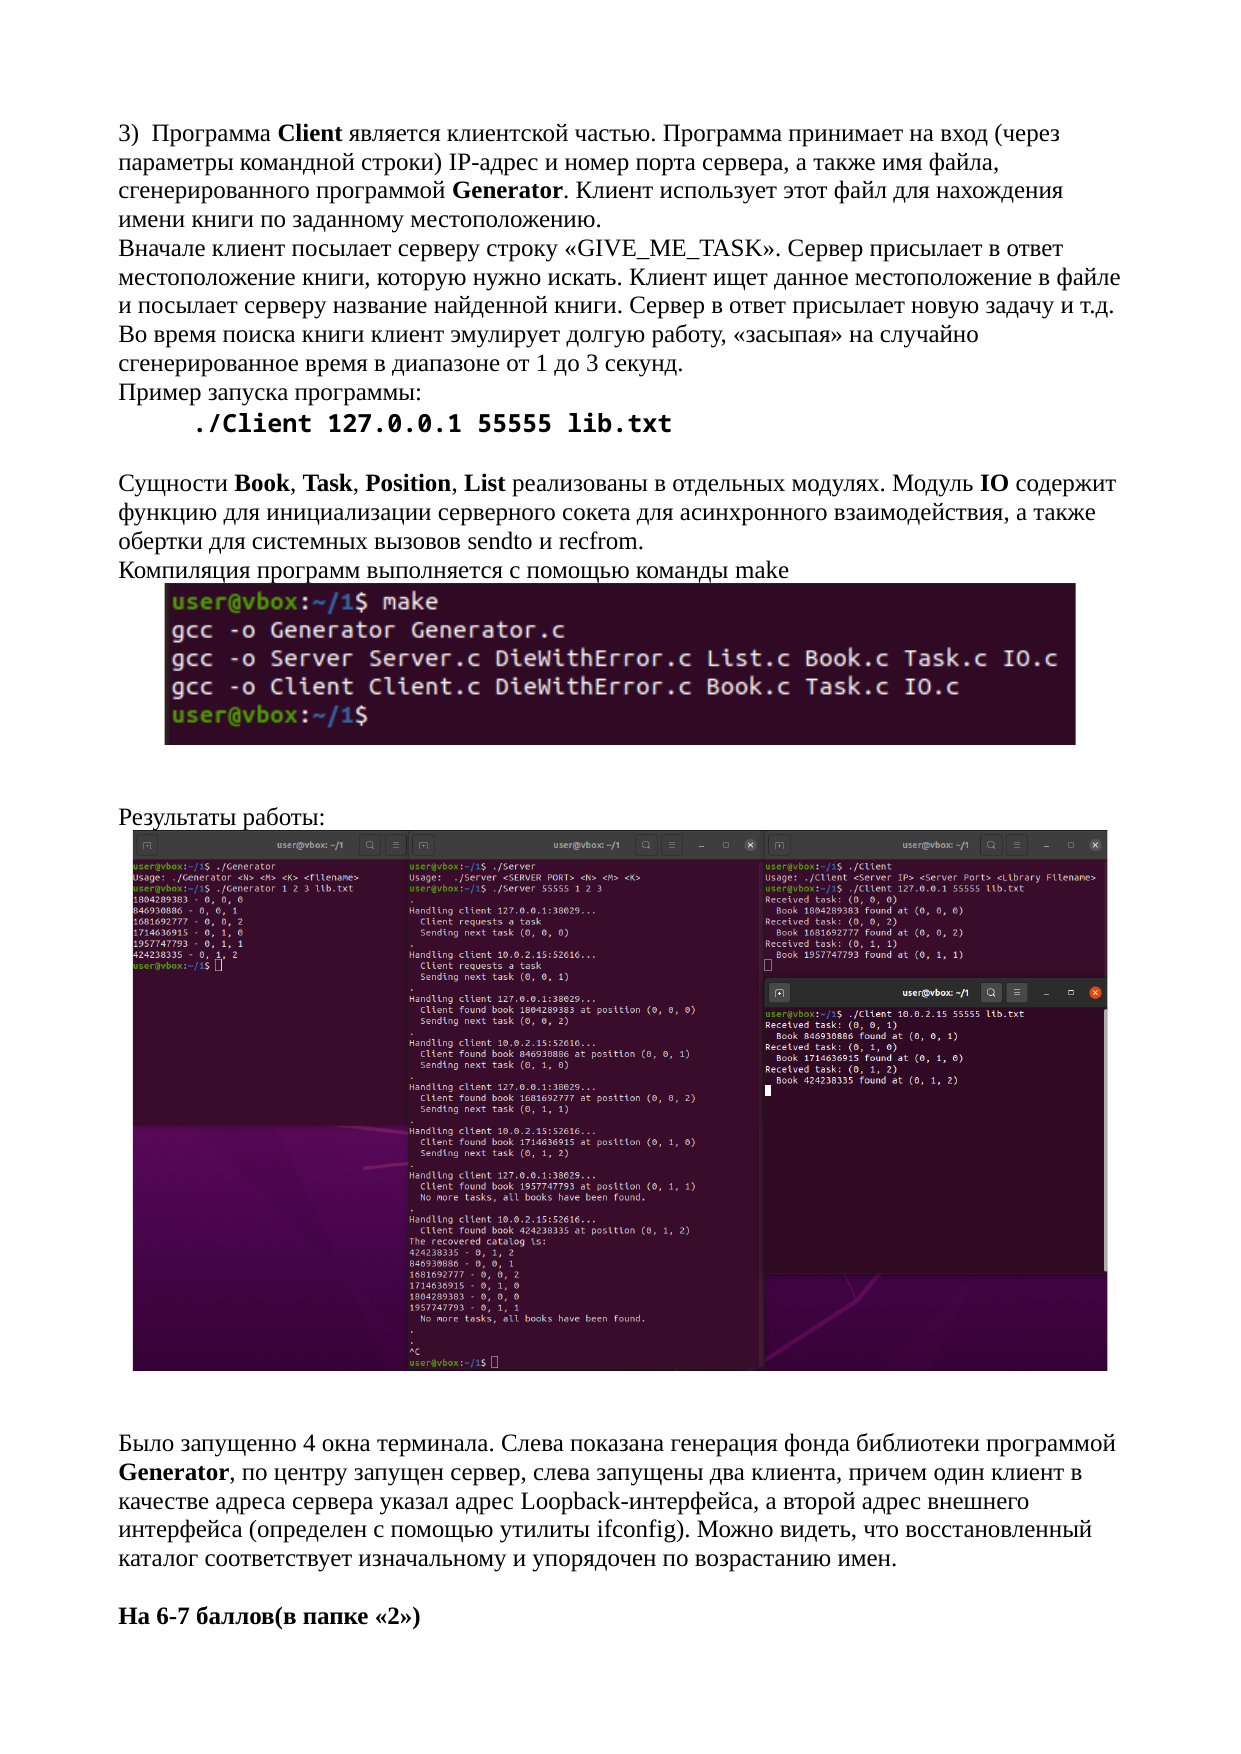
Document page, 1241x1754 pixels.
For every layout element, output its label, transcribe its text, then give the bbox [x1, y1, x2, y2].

text Вначале клиент посылает серверу строку «GIVE_ME_TASK». Сервер присылает в ответ местоположение книги, которую нужно искать. Клиент ищет данное местоположение в файле и посылает серверу название найденной книги. Сервер в ответ присылает новую задачу и т.д. Во время поиска книги клиент эмулирует долгую работу, «засыпая» на случайно сгенерированное время в диапазоне от 1 до 3 секунд. [118, 233, 1122, 377]
text Компиляция программ выполняется с помощью команды make [118, 555, 1122, 583]
text Было запущенно 4 окна терминала. Слева показана генерация фонда библиотеки программой Generator, по центру запущен сервер, слева запущены два клиента, причем один клиент в качестве адреса сервера указал адрес Loopback-интерфейса, а второй адрес внешнего интерфейса (определен с помощью утилиты ifconfig). Можно видеть, что восстановленный каталог соответствует изначальному и упорядочен по возрастанию имен. [118, 1428, 1122, 1572]
text Результаты работы: [118, 802, 1122, 831]
text Сущности Book, Task, Position, List реализованы в отдельных модулях. Модуль IO содержит функцию для инициализации серверного сокета для асинхронного взаимодействия, а также обертки для системных вызовов sendto и recfrom. [118, 468, 1122, 555]
picture [132, 830, 1108, 1371]
picture [164, 583, 1076, 745]
text Пример запуска программы: [118, 377, 1122, 406]
text На 6-7 баллов(в папке «2») [118, 1601, 1122, 1629]
text ./Client 127.0.0.1 55555 lib.txt [118, 406, 1122, 440]
text 3) Программа Client является клиентской частью. Программа принимает на вход (через параметры командной строки) IP-адрес и номер порта сервера, а также имя файла, сгенерированного программой Generator. Клиент использует этот файл для нахождения имени книги по заданному местоположению. [118, 118, 1122, 233]
